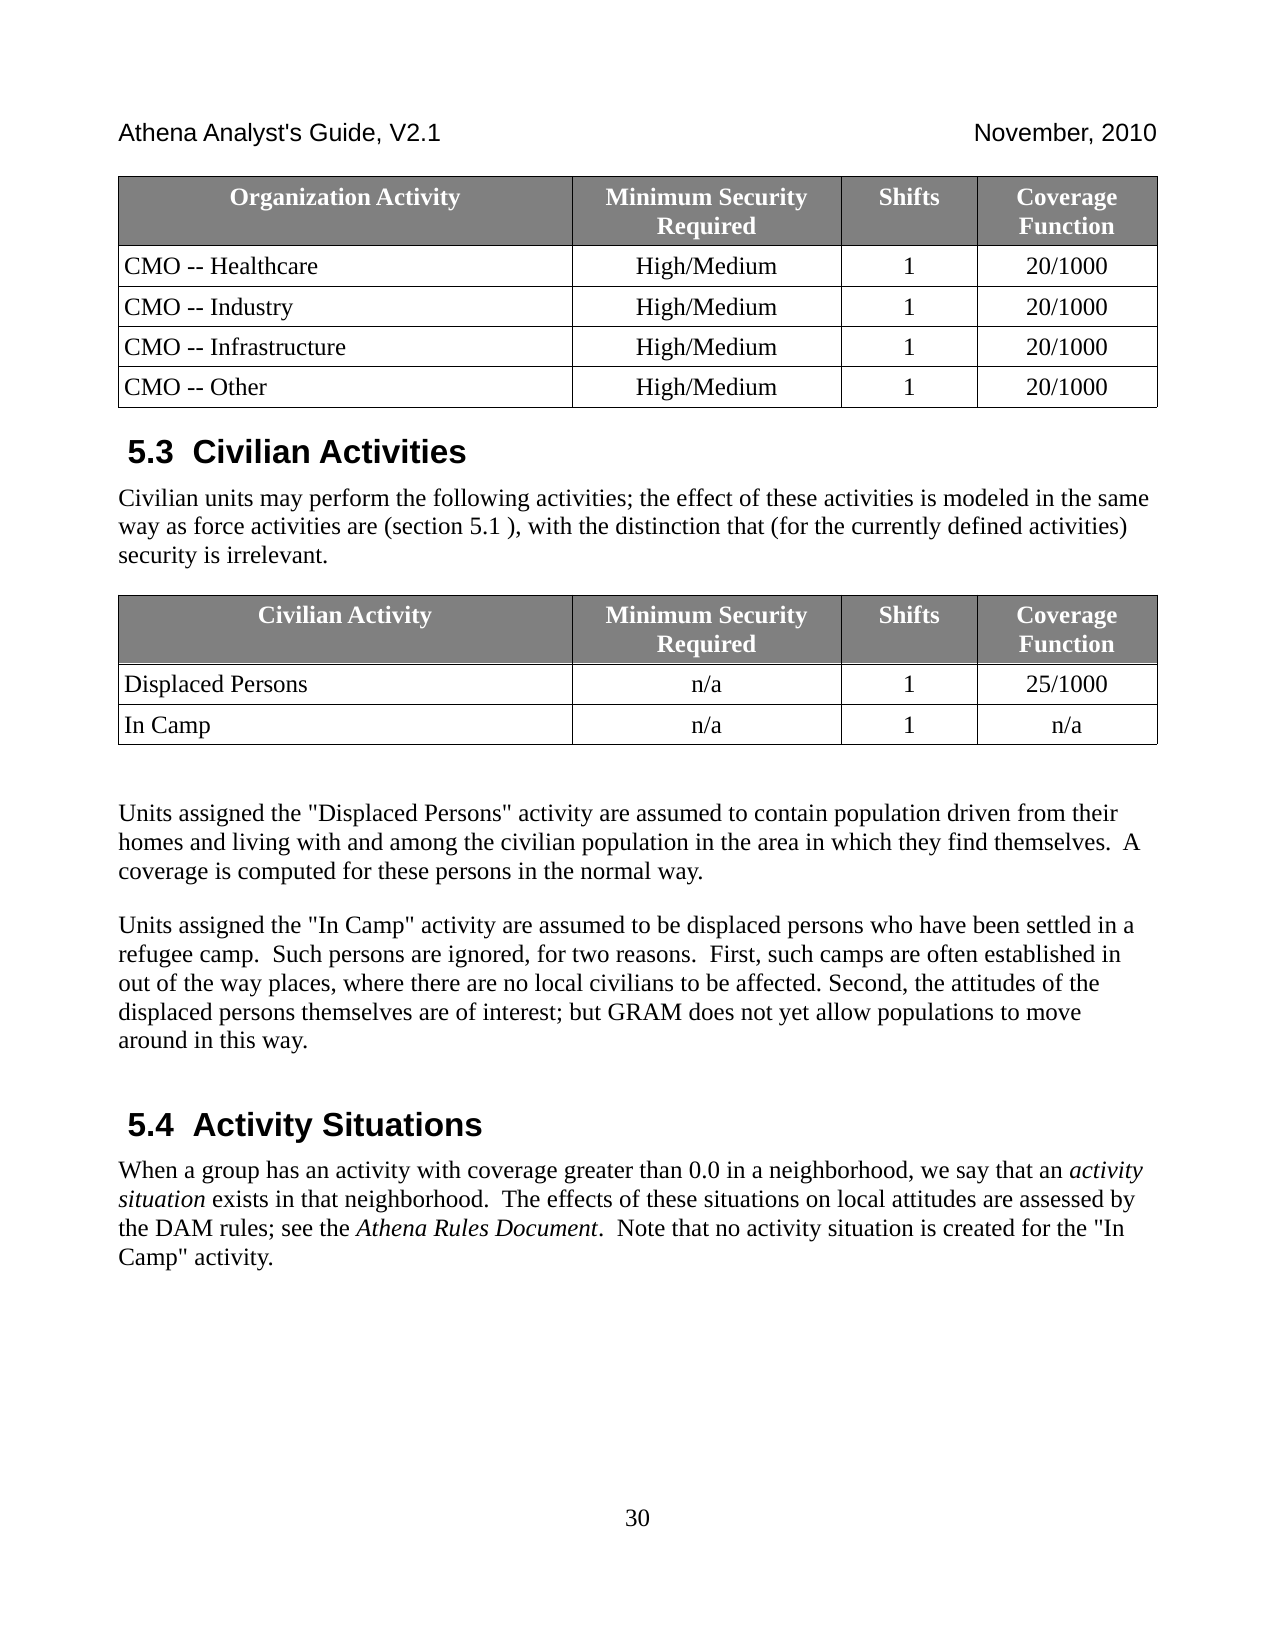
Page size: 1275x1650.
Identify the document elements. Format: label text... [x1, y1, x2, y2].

subtitle Activity Situations [118, 1104, 1157, 1143]
table_cell n/a [573, 705, 841, 744]
table_cell n/a [978, 705, 1157, 744]
table_cell 1 [842, 367, 977, 407]
table_cell Displaced Persons [119, 665, 572, 704]
table_header Minimum Security Required [573, 177, 841, 245]
table_cell 20/1000 [978, 287, 1157, 326]
table_cell 1 [842, 246, 977, 286]
table_header Coverage Function [978, 596, 1157, 663]
table_cell CMO -- Healthcare [119, 246, 572, 286]
text Units assigned the "In Camp" activity are assumed to be displaced persons who have been settled in a refugee camp. Such persons are ignored, for two reasons. First, such camps are often established in out of the way places, where there are no local civilians to be affected. Second, the attitudes of the displaced persons themselves are of interest; but GRAM does not yet allow populations to move around in this way. [118, 910, 1157, 1054]
table_cell High/Medium [573, 367, 841, 407]
table_cell CMO -- Other [119, 367, 572, 407]
table_header Organization Activity [119, 177, 572, 245]
table_cell High/Medium [573, 327, 841, 366]
table_header Minimum Security Required [573, 596, 841, 663]
table_header Civilian Activity [119, 596, 572, 663]
subtitle Civilian Activities [118, 432, 1157, 470]
table_cell 1 [842, 327, 977, 366]
table_cell 20/1000 [978, 367, 1157, 407]
table_cell CMO -- Infrastructure [119, 327, 572, 366]
text When a group has an activity with coverage greater than 0.0 in a neighborhood, we say that an activity situation exists in that neighborhood. The effects of these situations on local attitudes are assessed by the DAM rules; see the Athena Rules Document. Note that no activity situation is created for the "In Camp" activity. [118, 1156, 1157, 1271]
table_header Shifts [842, 596, 977, 663]
table_cell 1 [842, 287, 977, 326]
table_cell CMO -- Industry [119, 287, 572, 326]
table_cell High/Medium [573, 246, 841, 286]
table_cell High/Medium [573, 287, 841, 326]
table_cell 20/1000 [978, 327, 1157, 366]
table_header Shifts [842, 177, 977, 245]
table_header Coverage Function [978, 177, 1157, 245]
table_cell 1 [842, 705, 977, 744]
text Units assigned the "Displaced Persons" activity are assumed to contain population driven from their homes and living with and among the civilian population in the area in which they find themselves. A coverage is computed for these persons in the normal way. [118, 798, 1157, 885]
table_cell n/a [573, 665, 841, 704]
table_cell 20/1000 [978, 246, 1157, 286]
table_cell In Camp [119, 705, 572, 744]
table_cell 1 [842, 665, 977, 704]
text Civilian units may perform the following activities; the effect of these activities is modeled in the same way as force activities are (section 5.1 ), with the distinction that (for the currently defined activities) security is irrelevant. [118, 483, 1157, 569]
table_cell 25/1000 [978, 665, 1157, 704]
